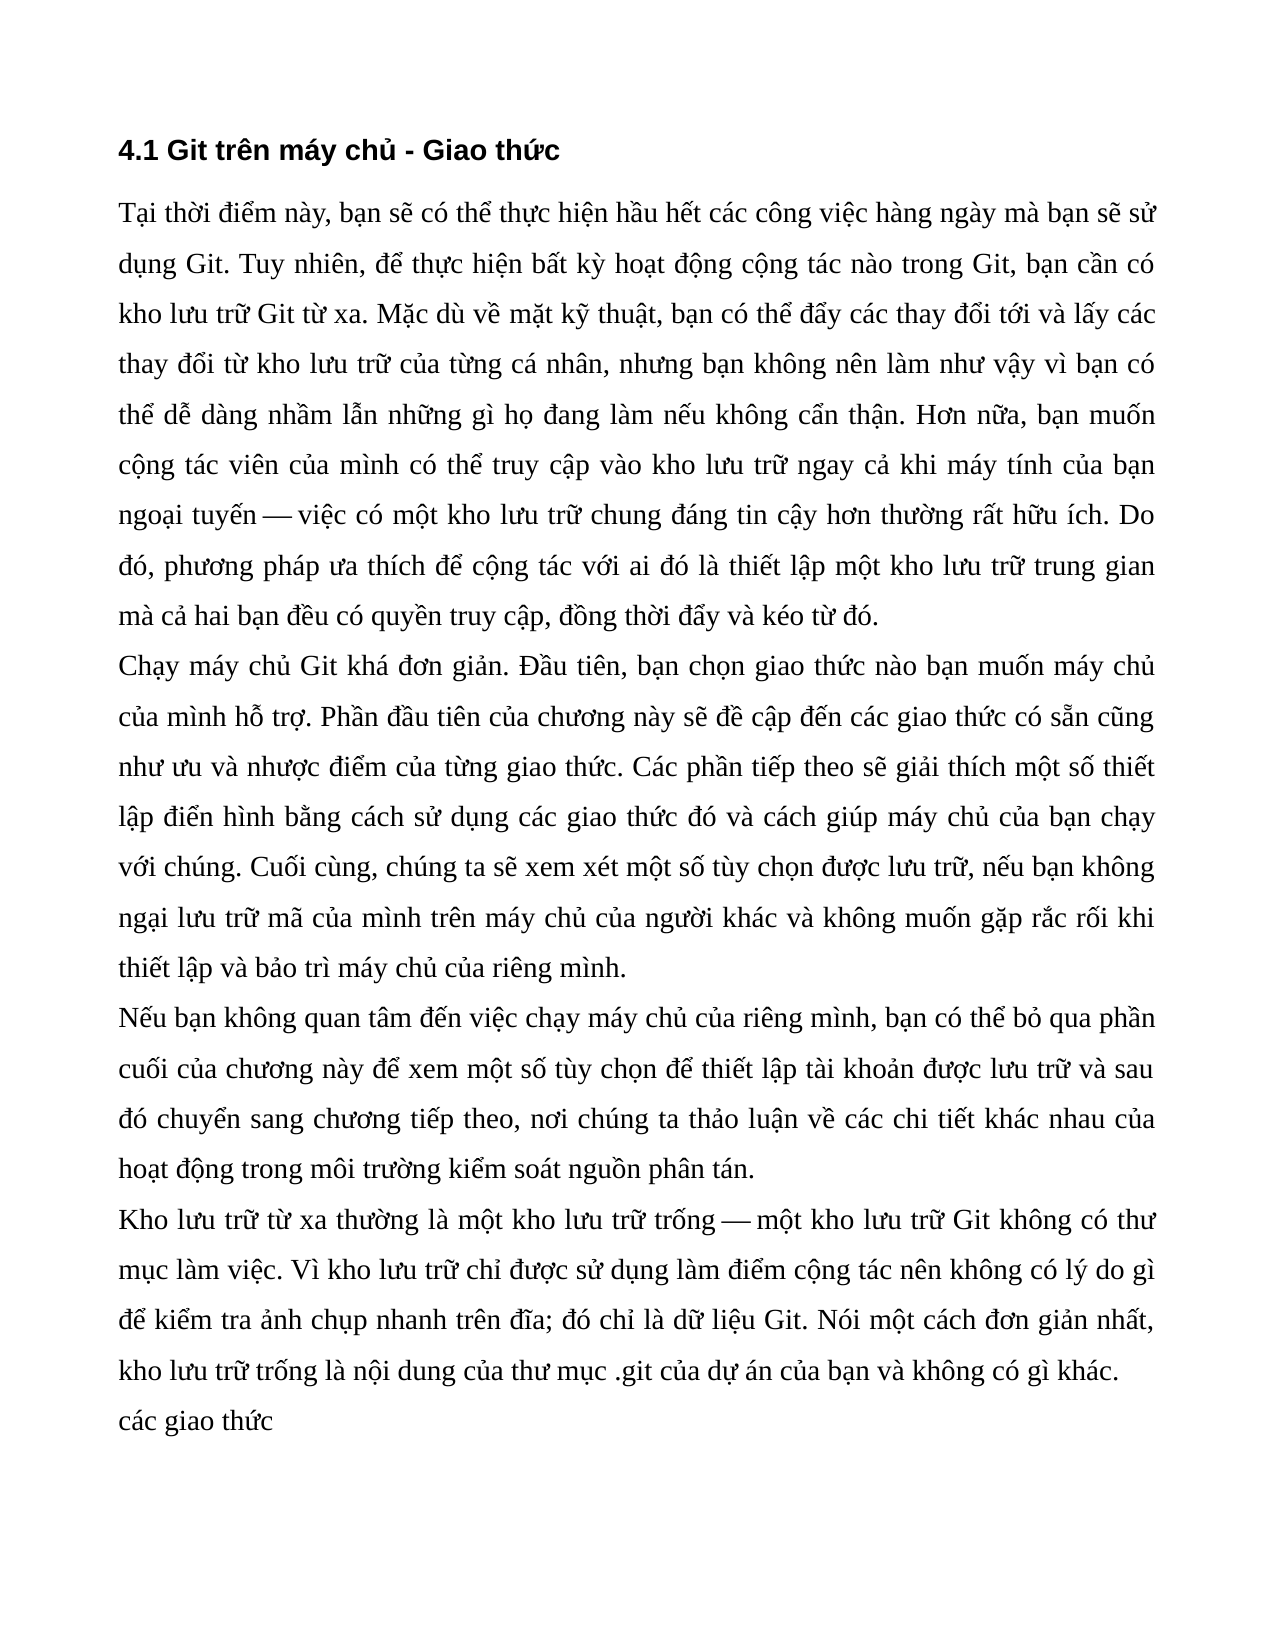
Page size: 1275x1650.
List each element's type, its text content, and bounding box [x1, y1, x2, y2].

text Kho lưu trữ từ xa thường là một kho lưu trữ trống — một kho lưu trữ Git không có thư mục làm việc. Vì kho lưu trữ chỉ được sử dụng làm điểm cộng tác nên không có lý do gì để kiểm tra ảnh chụp nhanh trên đĩa; đó chỉ là dữ liệu Git. Nói một cách đơn giản nhất, kho lưu trữ trống là nội dung của thư mục .git của dự án của bạn và không có gì khác. [118, 1202, 1157, 1386]
subtitle 4.1 Git trên máy chủ - Giao thức [118, 133, 1157, 166]
text Tại thời điểm này, bạn sẽ có thể thực hiện hầu hết các công việc hàng ngày mà bạn sẽ sử dụng Git. Tuy nhiên, để thực hiện bất kỳ hoạt động cộng tác nào trong Git, bạn cần có kho lưu trữ Git từ xa. Mặc dù về mặt kỹ thuật, bạn có thể đẩy các thay đổi tới và lấy các thay đổi từ kho lưu trữ của từng cá nhân, nhưng bạn không nên làm như vậy vì bạn có thể dễ dàng nhầm lẫn những gì họ đang làm nếu không cẩn thận. Hơn nữa, bạn muốn cộng tác viên của mình có thể truy cập vào kho lưu trữ ngay cả khi máy tính của bạn ngoại tuyến — việc có một kho lưu trữ chung đáng tin cậy hơn thường rất hữu ích. Do đó, phương pháp ưa thích để cộng tác với ai đó là thiết lập một kho lưu trữ trung gian mà cả hai bạn đều có quyền truy cập, đồng thời đẩy và kéo từ đó. [118, 196, 1157, 632]
text Chạy máy chủ Git khá đơn giản. Đầu tiên, bạn chọn giao thức nào bạn muốn máy chủ của mình hỗ trợ. Phần đầu tiên của chương này sẽ đề cập đến các giao thức có sẵn cũng như ưu và nhược điểm của từng giao thức. Các phần tiếp theo sẽ giải thích một số thiết lập điển hình bằng cách sử dụng các giao thức đó và cách giúp máy chủ của bạn chạy với chúng. Cuối cùng, chúng ta sẽ xem xét một số tùy chọn được lưu trữ, nếu bạn không ngại lưu trữ mã của mình trên máy chủ của người khác và không muốn gặp rắc rối khi thiết lập và bảo trì máy chủ của riêng mình. [118, 648, 1157, 984]
text Nếu bạn không quan tâm đến việc chạy máy chủ của riêng mình, bạn có thể bỏ qua phần cuối của chương này để xem một số tùy chọn để thiết lập tài khoản được lưu trữ và sau đó chuyển sang chương tiếp theo, nơi chúng ta thảo luận về các chi tiết khác nhau của hoạt động trong môi trường kiểm soát nguồn phân tán. [118, 1001, 1157, 1185]
text các giao thức [118, 1403, 1157, 1437]
